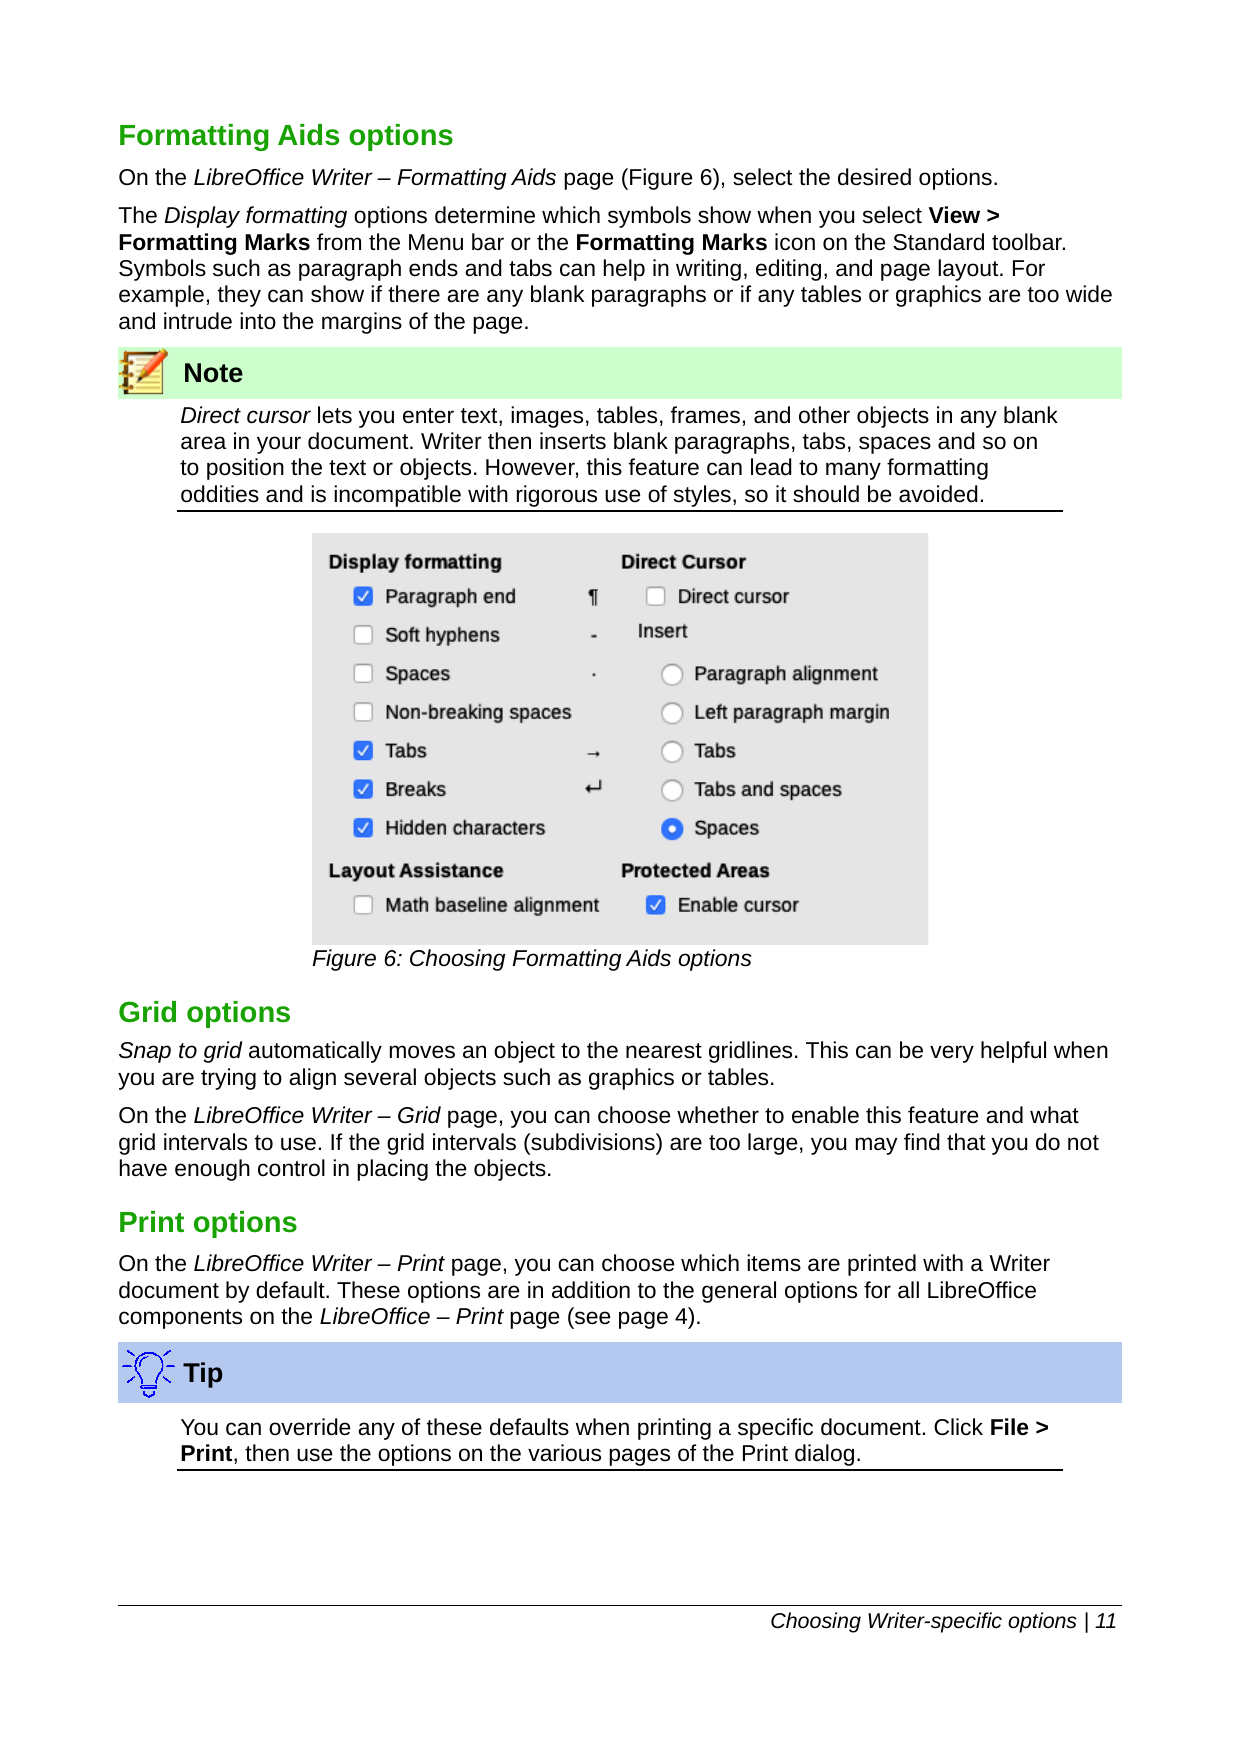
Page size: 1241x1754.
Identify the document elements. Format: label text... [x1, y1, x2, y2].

picture [119, 347, 170, 398]
subtitle Note [118, 347, 1122, 399]
text Figure 6: Choosing Formatting Aids options [312, 945, 928, 971]
subtitle Grid options [118, 995, 1122, 1028]
picture [119, 1342, 179, 1402]
text On the LibreOffice Writer – Print page, you can choose which items are printed with a Writer document by default. These options are in addition to the general options for all LibreOffice components on the LibreOffice – Print page (see page 4). [118, 1250, 1122, 1329]
subtitle Formatting Aids options [118, 118, 1122, 152]
text Direct cursor lets you enter text, images, tables, frames, and other objects in any blank area in your document. Writer then inserts blank paragraphs, tabs, spaces and so on to position the text or objects. However, this feature can lead to many formatting oddities and is incompatible with rigorous use of styles, so it should be avoided. [177, 399, 1063, 510]
text Snap to grid automatically moves an object to the nearest gridlines. This can be very helpful when you are trying to align several objects such as graphics or tables. [118, 1037, 1122, 1090]
subtitle Tip [118, 1342, 1122, 1403]
text You can override any of these defaults when printing a specific document. Click File > Print, then use the options on the various pages of the Print dialog. [177, 1411, 1063, 1469]
text The Display formatting options determine which symbols show when you select View > Formatting Marks from the Menu bar or the Formatting Marks icon on the Standard toolbar. Symbols such as paragraph ends and tabs can help in writing, editing, and page layout. For example, they can show if there are any blank paragraphs or if any tables or graphics are too wide and intrude into the margins of the page. [118, 202, 1122, 334]
text On the LibreOffice Writer – Grid page, you can choose whether to enable this feature and what grid intervals to use. If the grid intervals (subdivisions) are too large, you may find that you do not have enough control in placing the objects. [118, 1102, 1122, 1181]
subtitle Print options [118, 1205, 1122, 1238]
picture [311, 533, 929, 945]
text On the LibreOffice Writer – Formatting Aids page (Figure 6), select the desired options. [118, 163, 1122, 190]
